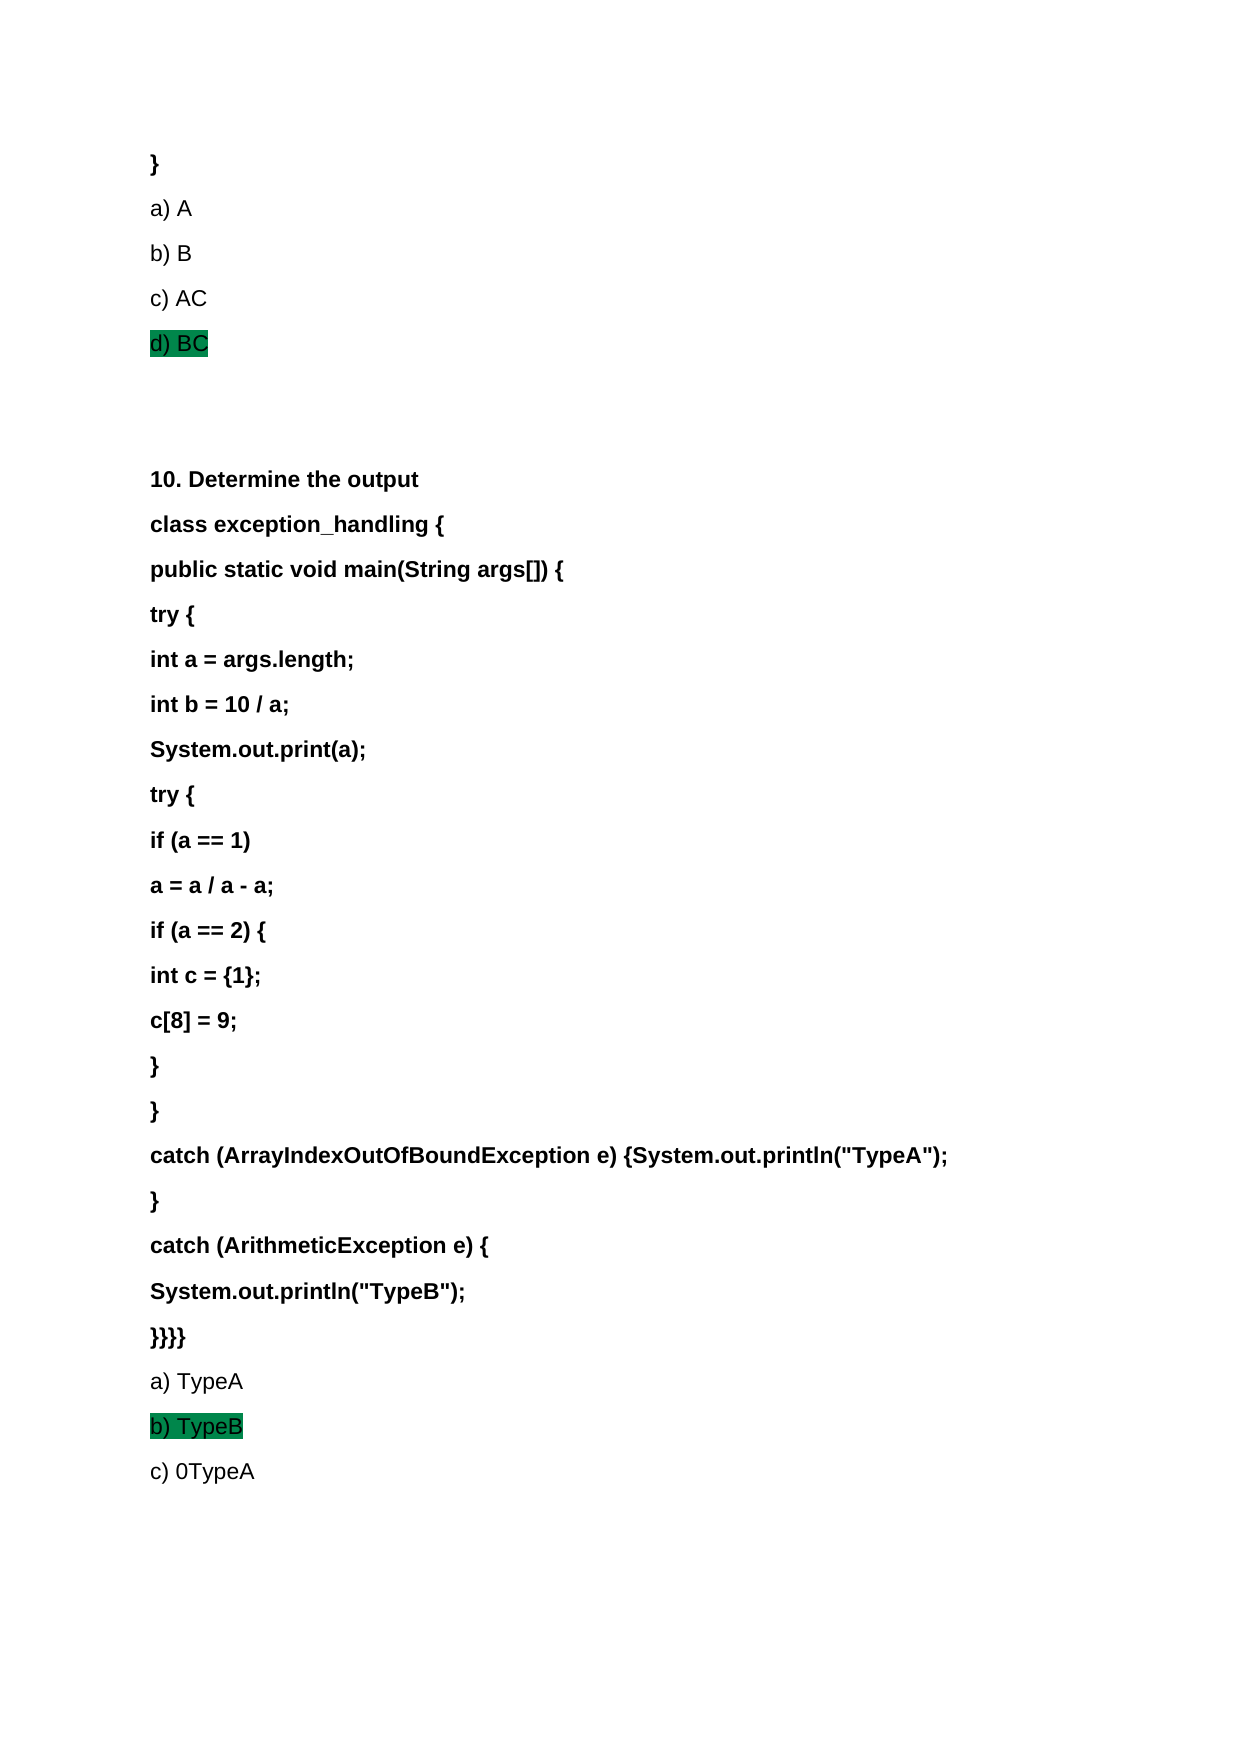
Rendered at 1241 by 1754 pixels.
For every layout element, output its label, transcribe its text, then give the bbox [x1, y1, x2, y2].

text } [150, 150, 1090, 176]
text System.out.println("TypeB"); [150, 1278, 1090, 1304]
text class exception_handling { [150, 511, 1090, 537]
text }}}} [150, 1323, 1090, 1349]
text c) AC [150, 285, 1090, 312]
text try { [150, 781, 1090, 808]
text a = a / a - a; [150, 872, 1090, 898]
text if (a == 1) [150, 827, 1090, 853]
text public static void main(String args[]) { [150, 556, 1090, 582]
text a) A [150, 195, 1090, 221]
text b) B [150, 240, 1090, 267]
text } [150, 1052, 1090, 1078]
text System.out.print(a); [150, 736, 1090, 763]
text a) TypeA [150, 1368, 1090, 1394]
text try { [150, 601, 1090, 627]
text b) TypeB [150, 1413, 1090, 1439]
text catch (ArithmeticException e) { [150, 1232, 1090, 1259]
text int a = args.length; [150, 646, 1090, 672]
text catch (ArrayIndexOutOfBoundException e) {System.out.println("TypeA"); [150, 1142, 1090, 1169]
text c[8] = 9; [150, 1007, 1090, 1033]
text int c = {1}; [150, 962, 1090, 988]
text d) BC [150, 330, 1090, 357]
text c) 0TypeA [150, 1458, 1090, 1484]
text } [150, 1097, 1090, 1123]
text if (a == 2) { [150, 917, 1090, 943]
text 10. Determine the output [150, 466, 1090, 492]
text } [150, 1187, 1090, 1214]
text int b = 10 / a; [150, 691, 1090, 718]
